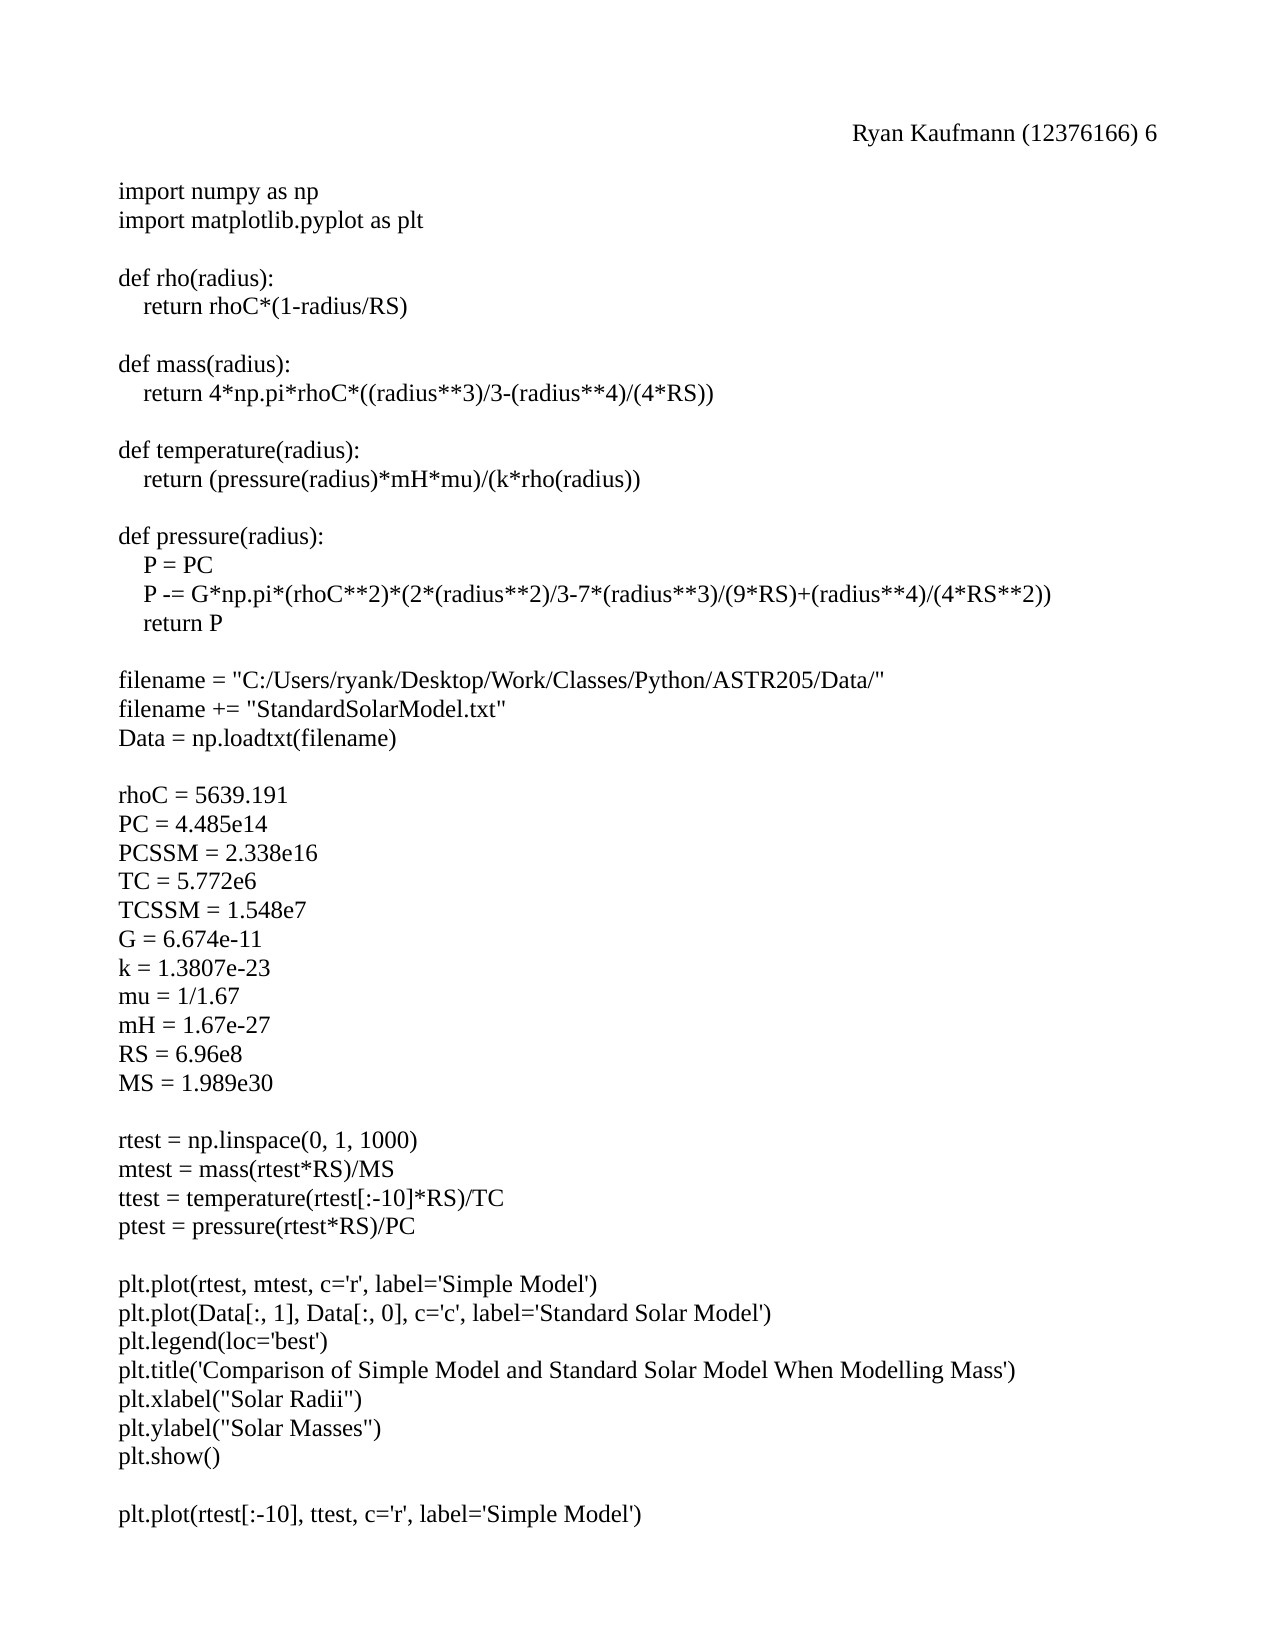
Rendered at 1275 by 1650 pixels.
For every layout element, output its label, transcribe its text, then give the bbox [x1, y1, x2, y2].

text plt.plot(rtest, mtest, c='r', label='Simple Model') [118, 1269, 1157, 1298]
text return 4*np.pi*rhoC*((radius**3)/3-(radius**4)/(4*RS)) [118, 378, 1157, 406]
text rtest = np.linspace(0, 1, 1000) [118, 1125, 1157, 1154]
text Data = np.loadtxt(filename) [118, 723, 1157, 751]
text rhoC = 5639.191 [118, 780, 1157, 809]
text mH = 1.67e-27 [118, 1010, 1157, 1039]
text G = 6.674e-11 [118, 924, 1157, 953]
text import matplotlib.pyplot as plt [118, 205, 1157, 234]
text plt.plot(rtest[:-10], ttest, c='r', label='Simple Model') [118, 1499, 1157, 1528]
text PC = 4.485e14 [118, 809, 1157, 838]
text def temperature(radius): [118, 435, 1157, 464]
text k = 1.3807e-23 [118, 953, 1157, 981]
text plt.legend(loc='best') [118, 1326, 1157, 1355]
text plt.title('Comparison of Simple Model and Standard Solar Model When Modelling Mass') [118, 1355, 1157, 1384]
text mtest = mass(rtest*RS)/MS [118, 1154, 1157, 1183]
text filename += "StandardSolarModel.txt" [118, 694, 1157, 723]
text mu = 1/1.67 [118, 981, 1157, 1010]
text MS = 1.989e30 [118, 1068, 1157, 1096]
text P -= G*np.pi*(rhoC**2)*(2*(radius**2)/3-7*(radius**3)/(9*RS)+(radius**4)/(4*RS**2)) [118, 579, 1157, 608]
text def pressure(radius): [118, 521, 1157, 550]
text P = PC [118, 550, 1157, 579]
text return (pressure(radius)*mH*mu)/(k*rho(radius)) [118, 464, 1157, 493]
text ttest = temperature(rtest[:-10]*RS)/TC [118, 1183, 1157, 1211]
text RS = 6.96e8 [118, 1039, 1157, 1068]
text plt.plot(Data[:, 1], Data[:, 0], c='c', label='Standard Solar Model') [118, 1298, 1157, 1326]
text plt.xlabel("Solar Radii") [118, 1384, 1157, 1413]
text plt.ylabel("Solar Masses") [118, 1413, 1157, 1441]
text return P [118, 608, 1157, 636]
text filename = "C:/Users/ryank/Desktop/Work/Classes/Python/ASTR205/Data/" [118, 665, 1157, 694]
text def rho(radius): [118, 263, 1157, 291]
text import numpy as np [118, 176, 1157, 205]
text ptest = pressure(rtest*RS)/PC [118, 1211, 1157, 1240]
text return rhoC*(1-radius/RS) [118, 291, 1157, 320]
text TC = 5.772e6 [118, 866, 1157, 895]
text TCSSM = 1.548e7 [118, 895, 1157, 924]
text def mass(radius): [118, 349, 1157, 378]
text PCSSM = 2.338e16 [118, 838, 1157, 866]
text plt.show() [118, 1441, 1157, 1470]
